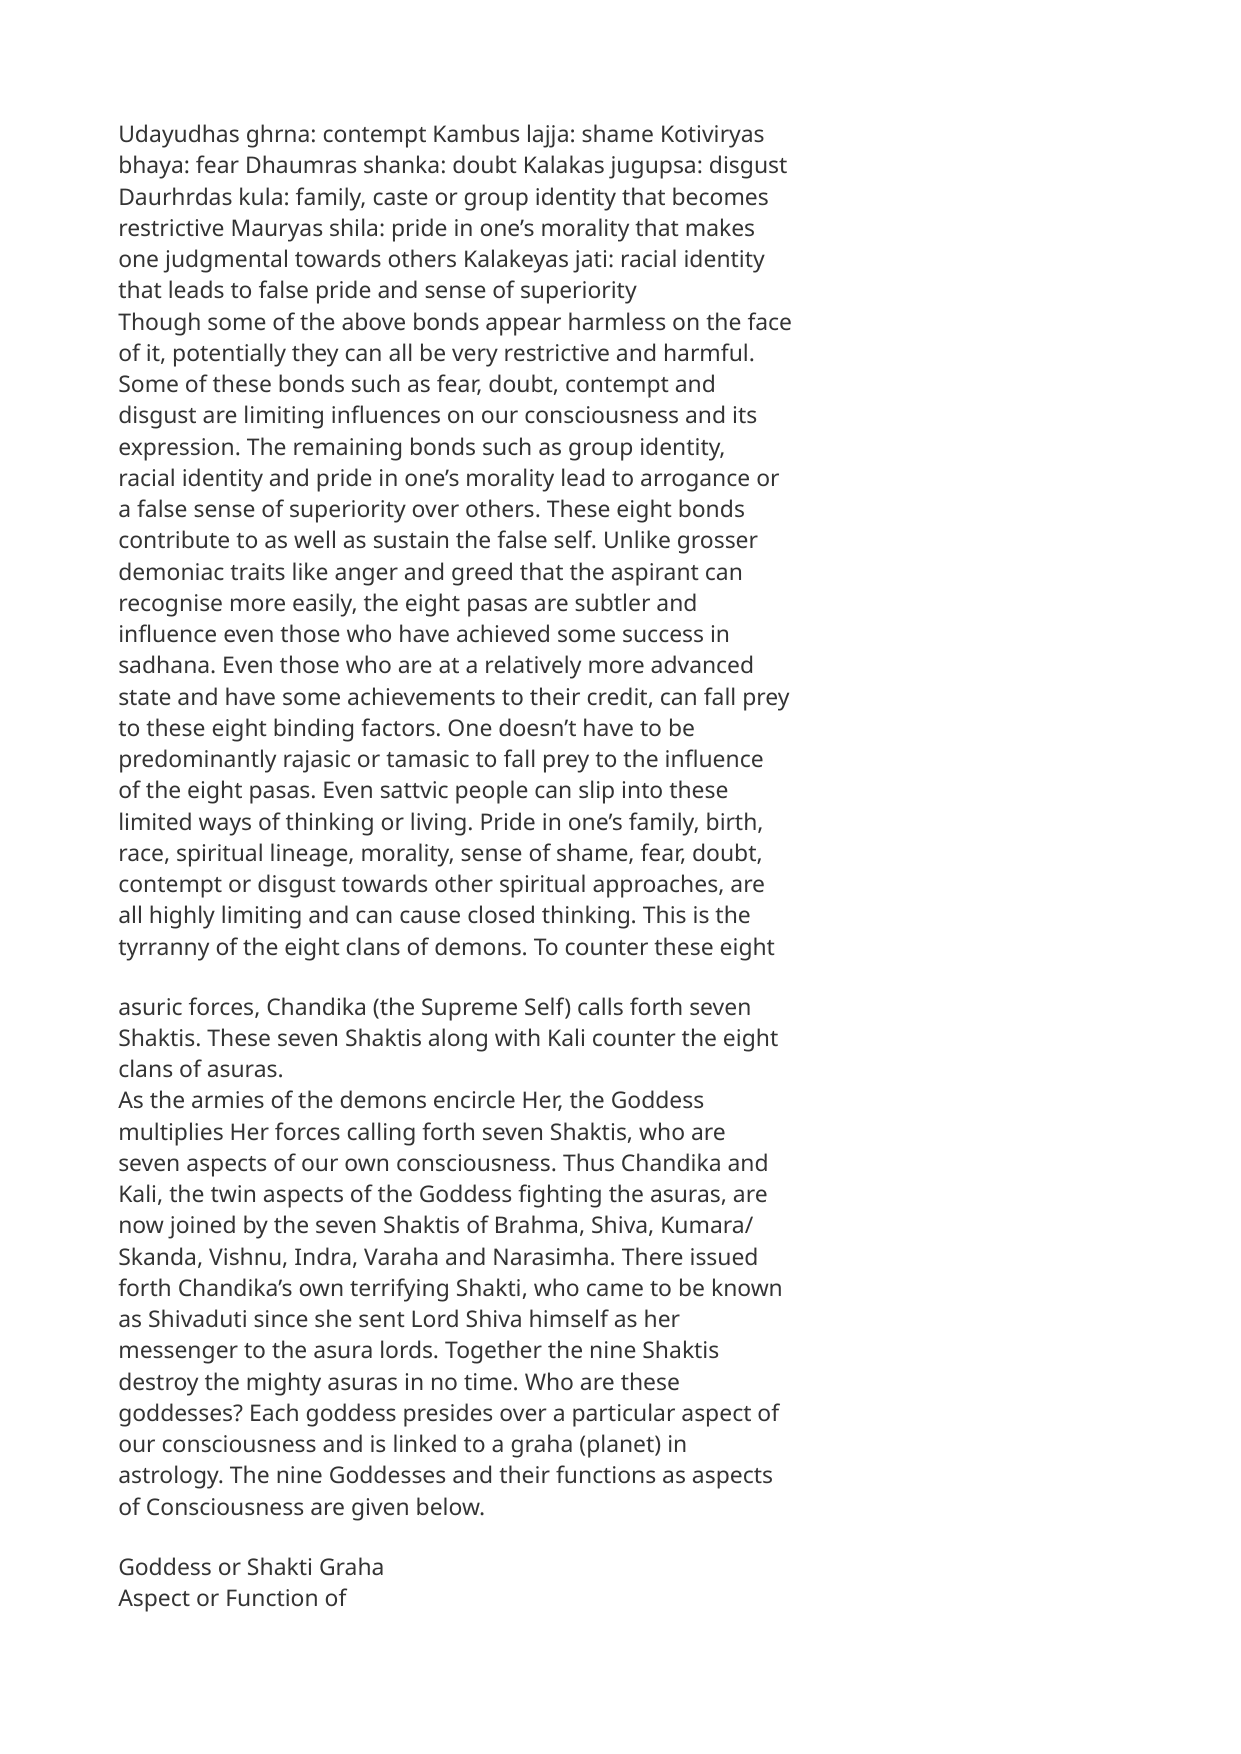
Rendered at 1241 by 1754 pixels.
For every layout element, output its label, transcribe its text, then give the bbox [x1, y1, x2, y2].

text forth Chandika’s own terrifying Shakti, who came to be known [118, 1272, 1122, 1303]
text Daurhrdas kula: family, caste or group identity that becomes [118, 181, 1122, 212]
text Skanda, Vishnu, Indra, Varaha and Narasimha. There issued [118, 1241, 1122, 1272]
text messenger to the asura lords. Together the nine Shaktis [118, 1334, 1122, 1366]
text to these eight binding factors. One doesn’t have to be [118, 712, 1122, 743]
text demoniac traits like anger and greed that the aspirant can [118, 556, 1122, 587]
text astrology. The nine Goddesses and their functions as aspects [118, 1459, 1122, 1491]
text limited ways of thinking or living. Pride in one’s family, birth, [118, 806, 1122, 837]
text Shaktis. These seven Shaktis along with Kali counter the eight [118, 1022, 1122, 1053]
text now joined by the seven Shaktis of Brahma, Shiva, Kumara/ [118, 1209, 1122, 1241]
text expression. The remaining bonds such as group identity, [118, 431, 1122, 462]
text all highly limiting and can cause closed thinking. This is the [118, 899, 1122, 931]
text racial identity and pride in one’s morality lead to arrogance or [118, 462, 1122, 493]
text destroy the mighty asuras in no time. Who are these [118, 1366, 1122, 1397]
text restrictive Mauryas shila: pride in one’s morality that makes [118, 212, 1122, 243]
text disgust are limiting influences on our consciousness and its [118, 399, 1122, 431]
text a false sense of superiority over others. These eight bonds [118, 493, 1122, 524]
text multiplies Her forces calling forth seven Shaktis, who are [118, 1116, 1122, 1147]
text Goddess or Shakti Graha [118, 1551, 1122, 1582]
text race, spiritual lineage, morality, sense of shame, fear, doubt, [118, 837, 1122, 868]
text seven aspects of our own consciousness. Thus Chandika and [118, 1147, 1122, 1178]
text of Consciousness are given below. [118, 1491, 1122, 1522]
text our consciousness and is linked to a graha (planet) in [118, 1428, 1122, 1459]
text one judgmental towards others Kalakeyas jati: racial identity [118, 243, 1122, 274]
text clans of asuras. [118, 1053, 1122, 1084]
text as Shivaduti since she sent Lord Shiva himself as her [118, 1303, 1122, 1334]
text contempt or disgust towards other spiritual approaches, are [118, 868, 1122, 899]
text goddesses? Each goddess presides over a particular aspect of [118, 1397, 1122, 1428]
text Some of these bonds such as fear, doubt, contempt and [118, 368, 1122, 399]
text Udayudhas ghrna: contempt Kambus lajja: shame Kotiviryas [118, 118, 1122, 149]
text that leads to false pride and sense of superiority [118, 274, 1122, 306]
text bhaya: fear Dhaumras shanka: doubt Kalakas jugupsa: disgust [118, 149, 1122, 181]
text sadhana. Even those who are at a relatively more advanced [118, 649, 1122, 681]
text of the eight pasas. Even sattvic people can slip into these [118, 774, 1122, 806]
text of it, potentially they can all be very restrictive and harmful. [118, 337, 1122, 368]
text recognise more easily, the eight pasas are subtler and [118, 587, 1122, 618]
text asuric forces, Chandika (the Supreme Self) calls forth seven [118, 991, 1122, 1022]
text contribute to as well as sustain the false self. Unlike grosser [118, 524, 1122, 556]
text tyrranny of the eight clans of demons. To counter these eight [118, 931, 1122, 962]
text Kali, the twin aspects of the Goddess fighting the asuras, are [118, 1178, 1122, 1209]
text state and have some achievements to their credit, can fall prey [118, 681, 1122, 712]
text Aspect or Function of [118, 1582, 1122, 1613]
text As the armies of the demons encircle Her, the Goddess [118, 1084, 1122, 1116]
text predominantly rajasic or tamasic to fall prey to the influence [118, 743, 1122, 774]
text Though some of the above bonds appear harmless on the face [118, 306, 1122, 337]
text influence even those who have achieved some success in [118, 618, 1122, 649]
